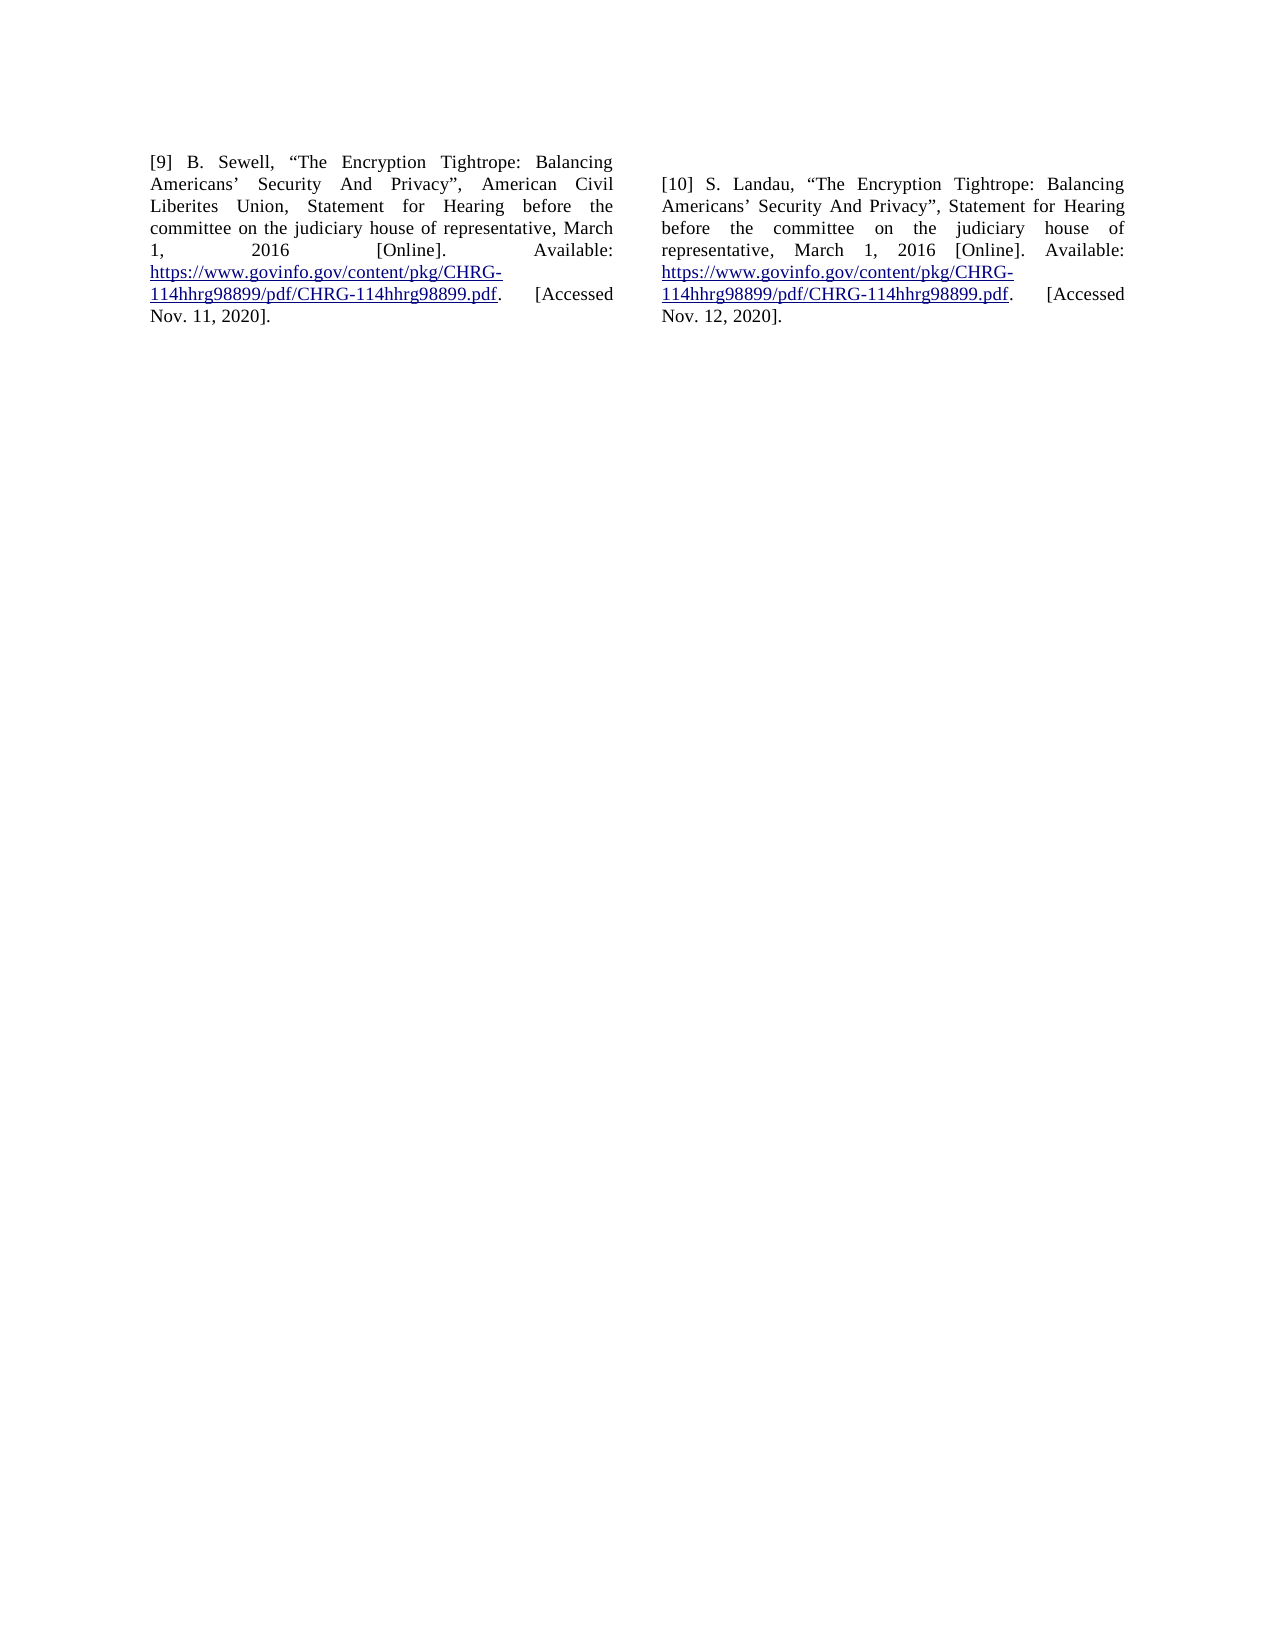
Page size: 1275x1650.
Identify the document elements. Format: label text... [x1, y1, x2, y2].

text [10] S. Landau, “The Encryption Tightrope: Balancing Americans’ Security And Privacy”, Statement for Hearing before the committee on the judiciary house of representative, March 1, 2016 [Online]. Available: https://www.govinfo.gov/content/pkg/CHRG-114hhrg98899/pdf/CHRG-114hhrg98899.pdf. [Accessed Nov. 12, 2020]. [661, 172, 1125, 327]
text [9] B. Sewell, “The Encryption Tightrope: Balancing Americans’ Security And Privacy”, American Civil Liberites Union, Statement for Hearing before the committee on the judiciary house of representative, March 1, 2016 [Online]. Available: https://www.govinfo.gov/content/pkg/CHRG-114hhrg98899/pdf/CHRG-114hhrg98899.pdf. [Accessed Nov. 11, 2020]. [150, 150, 613, 327]
